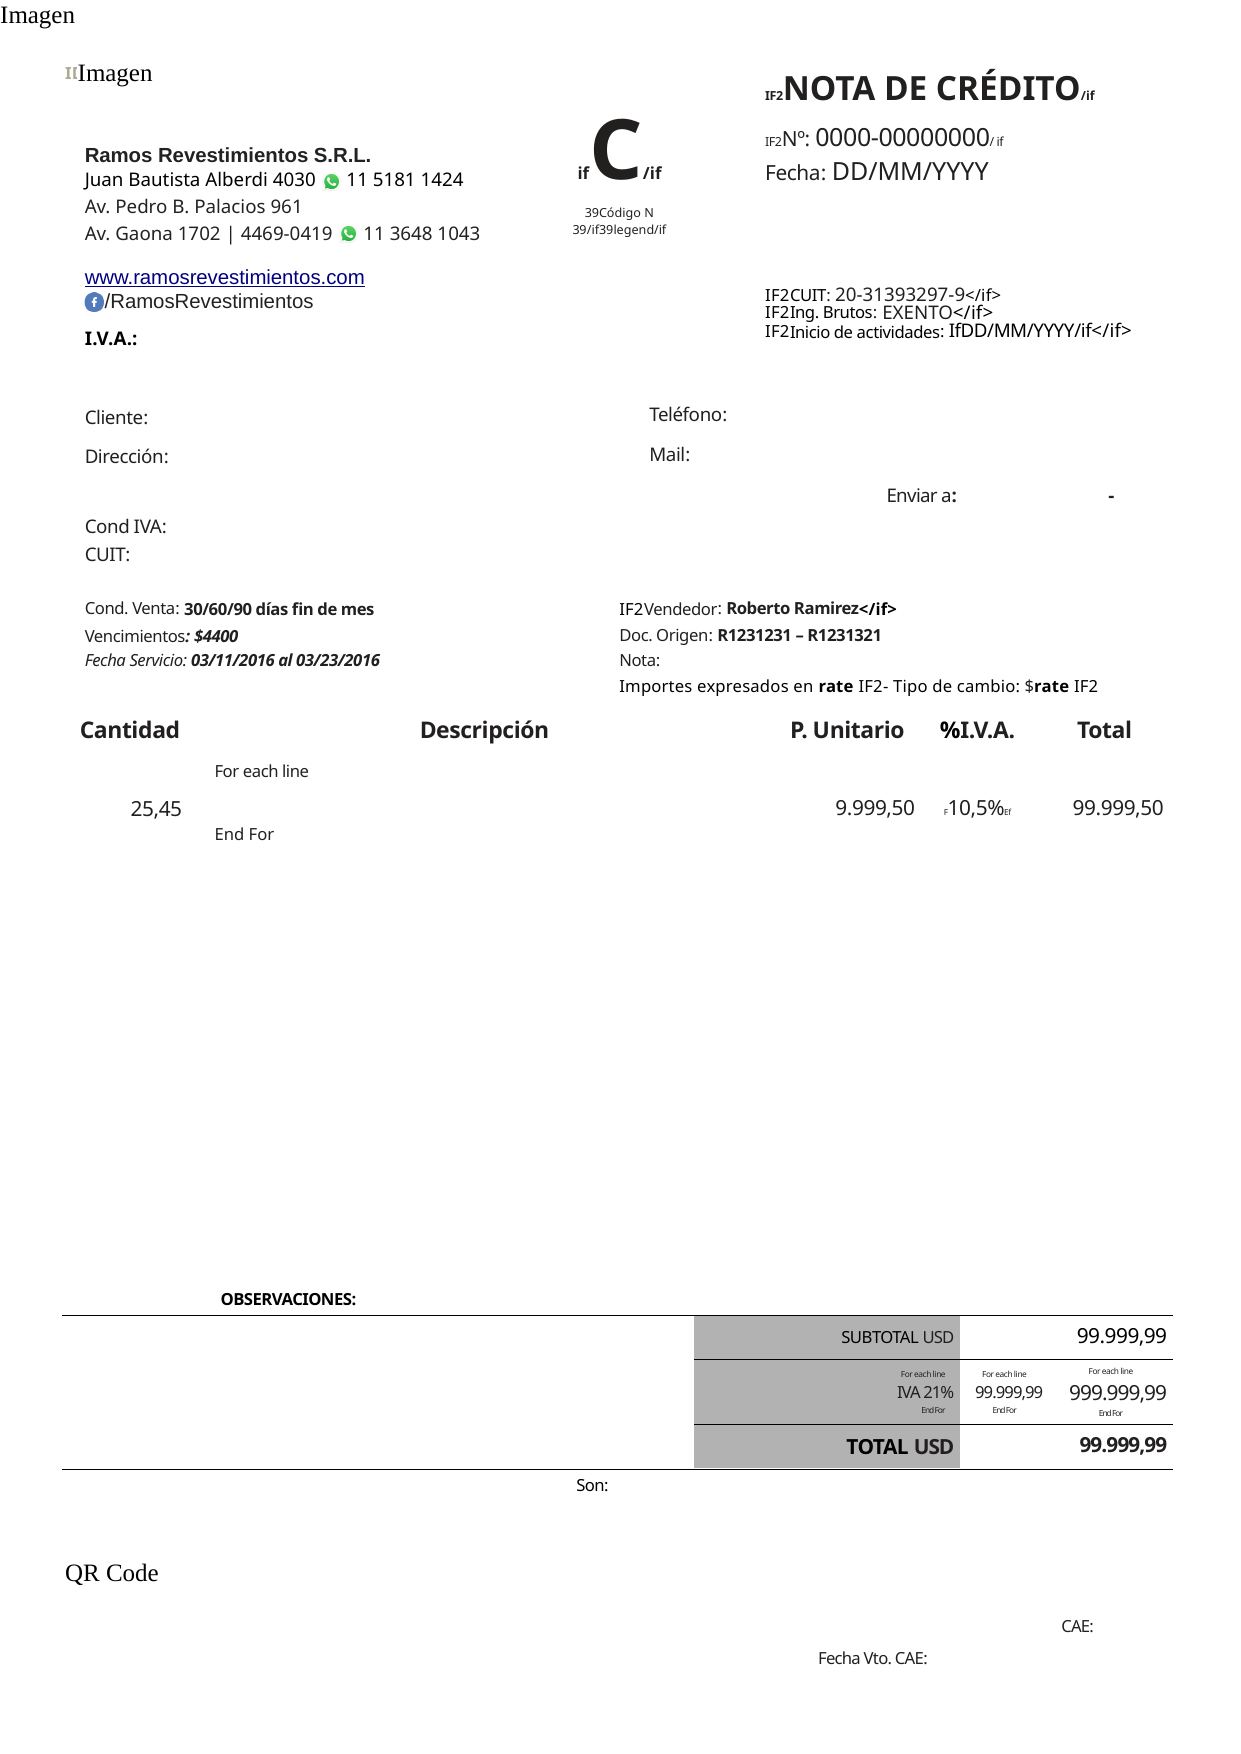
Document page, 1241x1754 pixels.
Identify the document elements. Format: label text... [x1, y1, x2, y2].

table_header [65, 760, 195, 789]
table_cell End For [195, 822, 774, 851]
table_cell [774, 822, 921, 851]
table_cell [1034, 822, 1175, 851]
table_cell F10,5%Ef [921, 789, 1034, 822]
table_cell 25,45 [65, 789, 195, 822]
table_cell 9.999,50 [774, 789, 921, 822]
table_header For each line [195, 760, 774, 789]
table_header [921, 760, 1034, 789]
table_cell [921, 822, 1034, 851]
picture [337, 224, 359, 243]
table_cell 99.999,50 [1034, 789, 1175, 822]
table_header [1034, 760, 1175, 789]
picture [84, 292, 104, 312]
table_cell <line.name> [195, 789, 774, 822]
table_cell [65, 822, 195, 851]
table_header [774, 760, 921, 789]
picture [320, 172, 342, 191]
